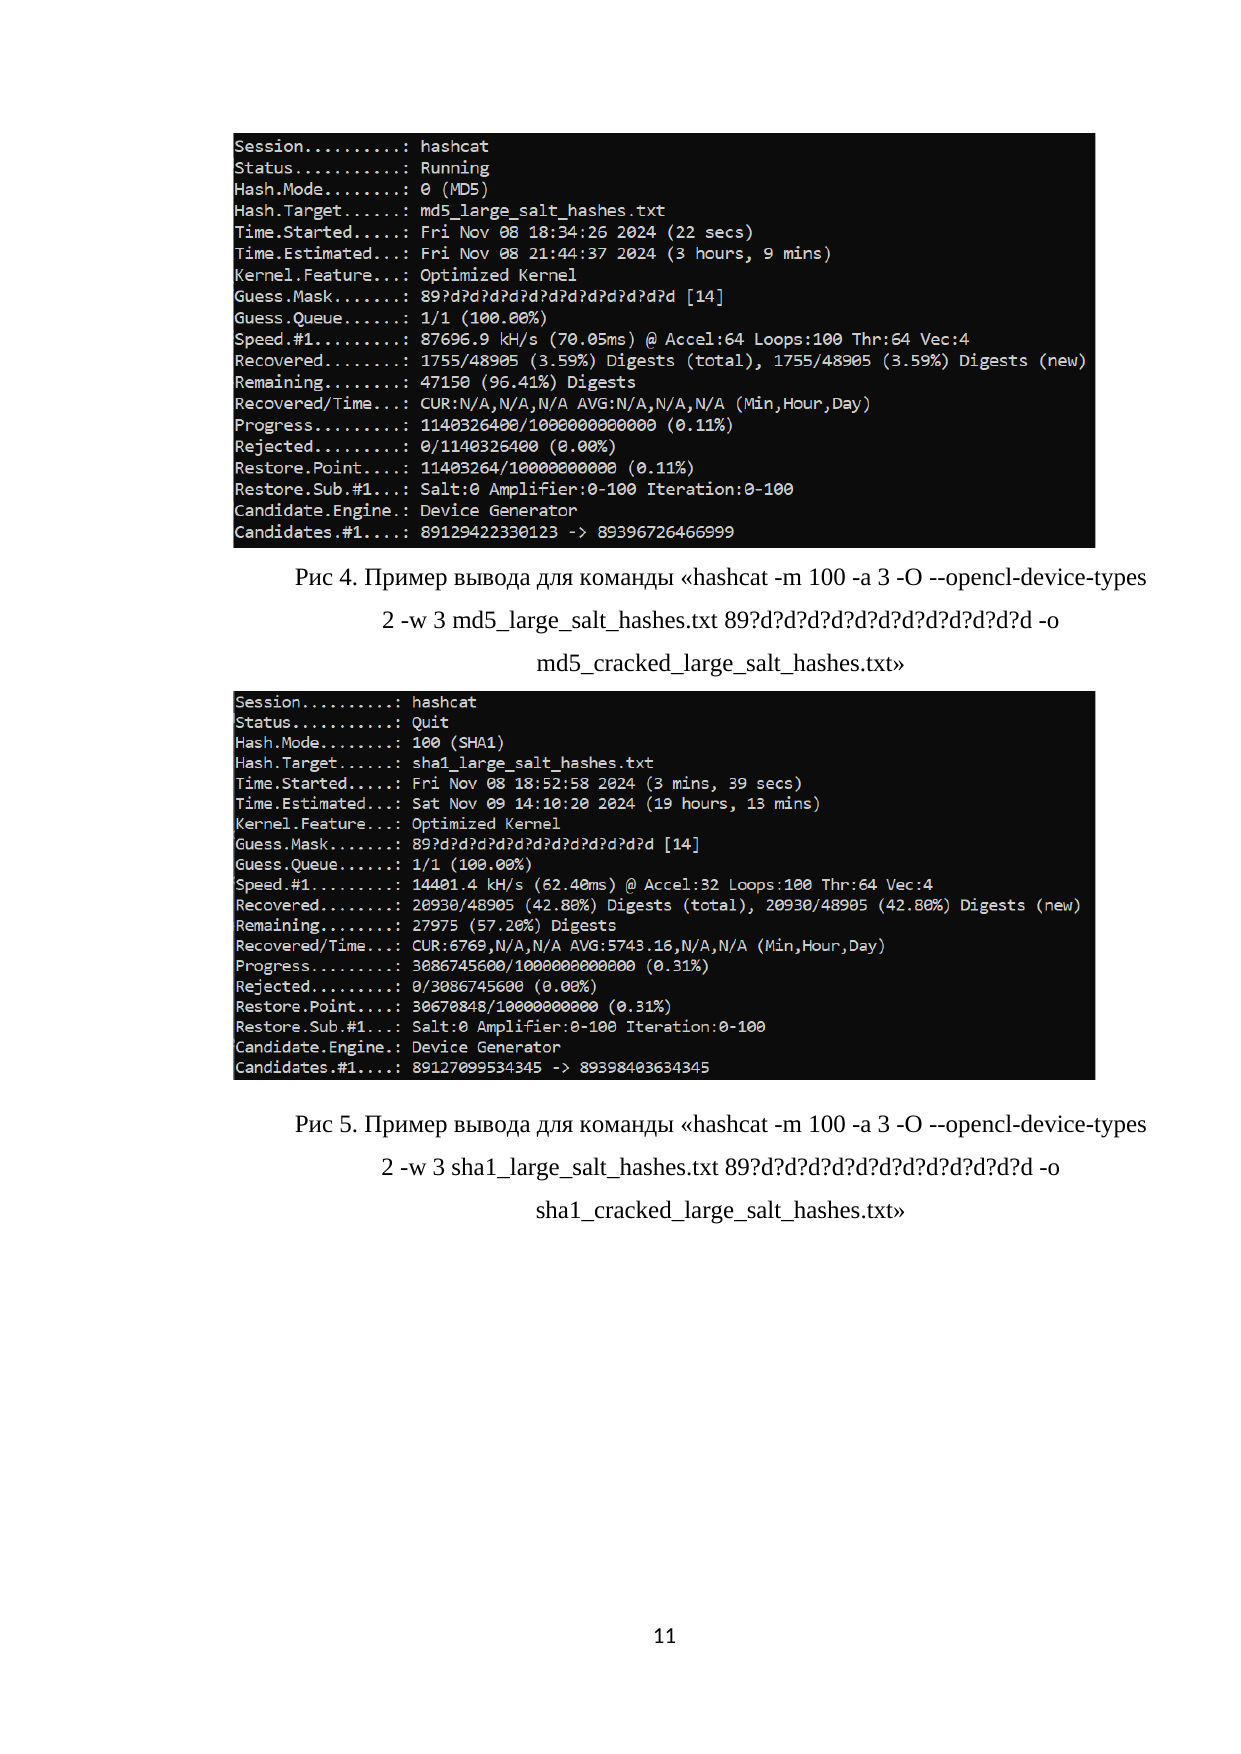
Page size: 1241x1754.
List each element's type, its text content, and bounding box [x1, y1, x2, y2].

list Рис 4. Пример вывода для команды «hashcat -m 100 -a 3 -O --opencl-device-types 2 -w 3 md5_large_salt_hashes.txt 89?d?d?d?d?d?d?d?d?d?d?d?d -o md5_cracked_large_salt_hashes.txt» [289, 133, 1152, 677]
list Рис 5. Пример вывода для команды «hashcat -m 100 -a 3 -O --opencl-device-types 2 -w 3 sha1_large_salt_hashes.txt 89?d?d?d?d?d?d?d?d?d?d?d?d -o sha1_cracked_large_salt_hashes.txt» [289, 692, 1152, 1224]
picture [233, 691, 1096, 1080]
picture [233, 133, 1096, 548]
